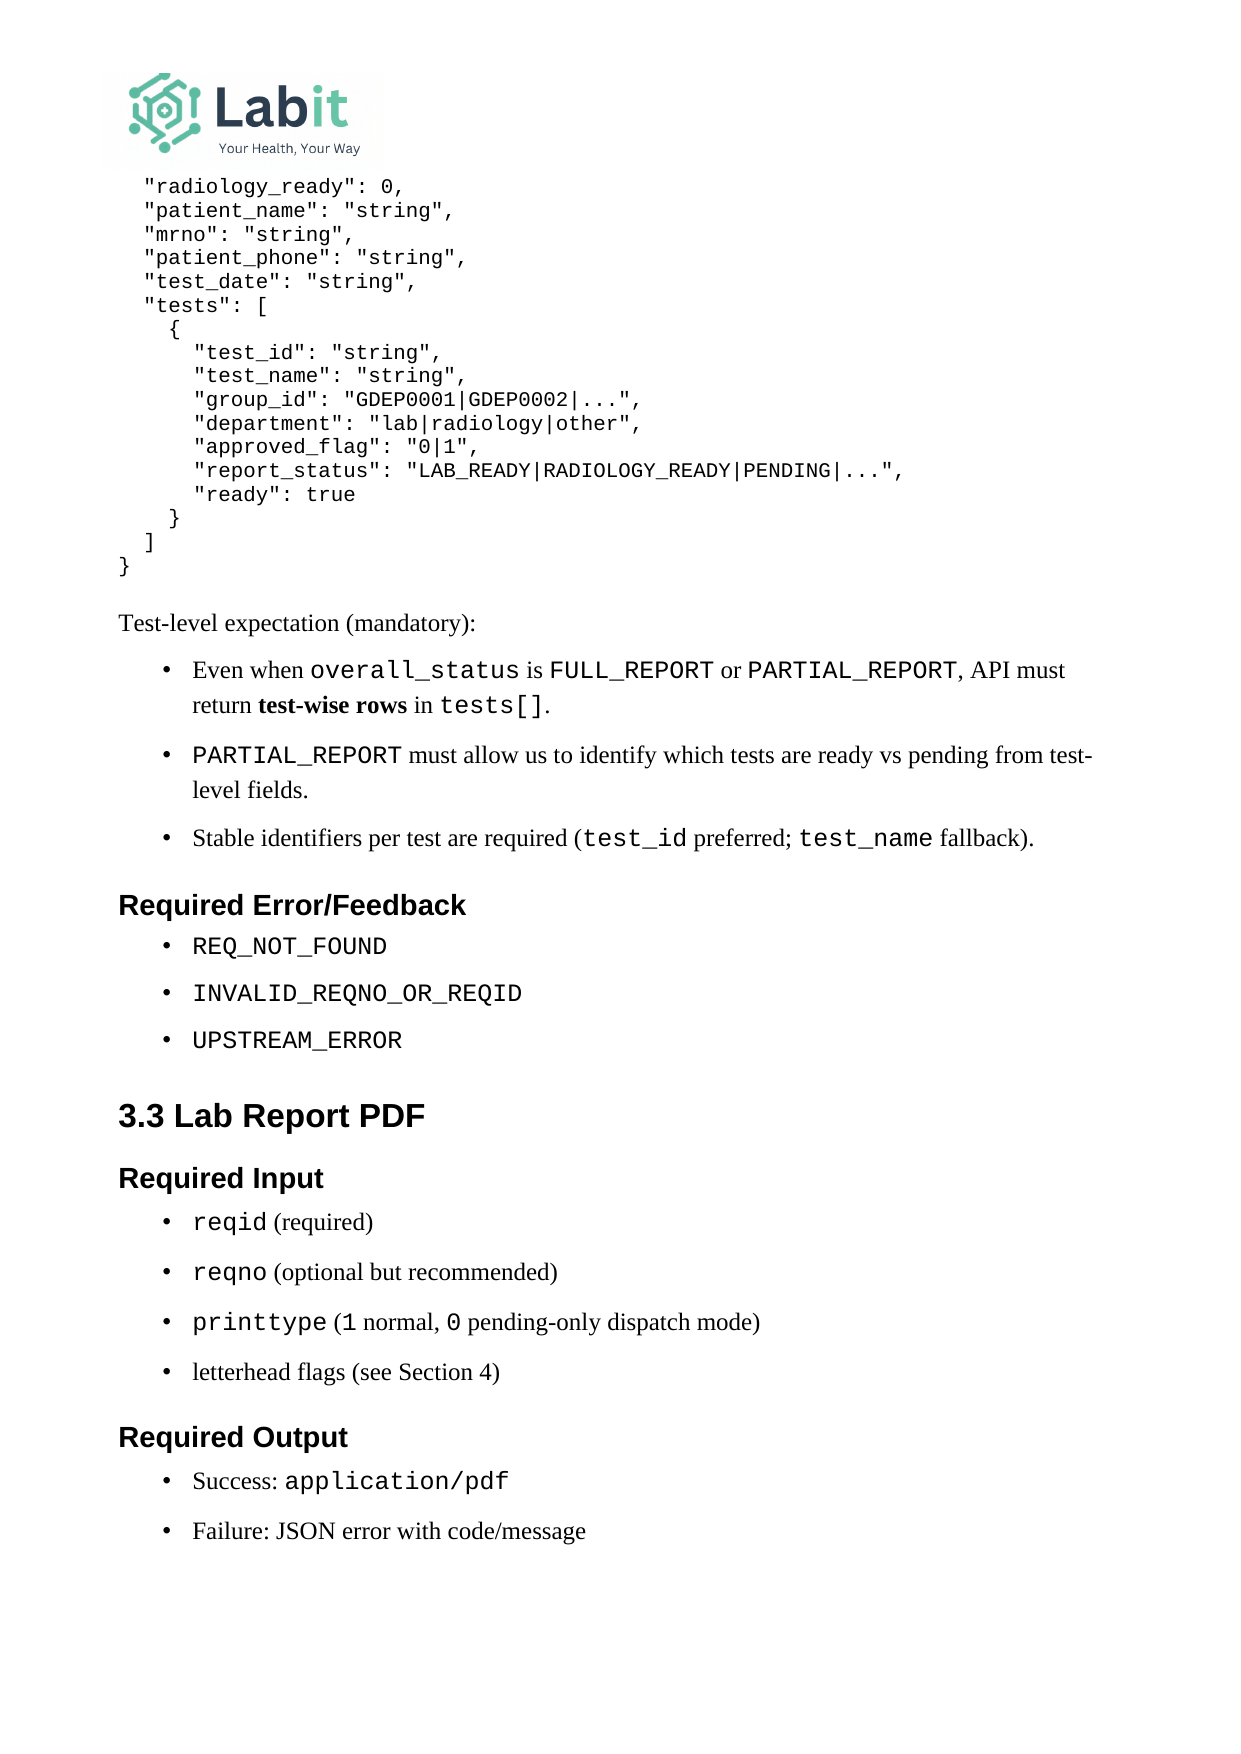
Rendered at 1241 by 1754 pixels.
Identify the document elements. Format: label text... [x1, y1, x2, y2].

picture [100, 73, 386, 170]
list letterhead flags (see Section 4) [162, 1357, 1122, 1386]
list Even when overall_status is FULL_REPORT or PARTIAL_REPORT, API must return test-wise rows in tests[]. [162, 655, 1122, 721]
list reqid (required) [162, 1207, 1122, 1238]
subtitle Required Input [118, 1161, 1122, 1195]
subtitle Required Error/Feedback [118, 888, 1122, 921]
text "radiology_ready": 0, "patient_name": "string", "mrno": "string", "patient_phone": "string", "test_date": "string", "tests": [ { "test_id": "string", "test_name": "string", "group_id": "GDEP0001|GDEP0002|...", "department": "lab|radiology|other", "approved_flag": "0|1", "report_status": "LAB_READY|RADIOLOGY_READY|PENDING|...", "ready": true } ] } [118, 176, 1122, 578]
list PARTIAL_REPORT must allow us to identify which tests are ready vs pending from test-level fields. [162, 741, 1122, 804]
list INVALID_REQNO_OR_REQID [162, 981, 1122, 1009]
subtitle 3.3 Lab Report PDF [118, 1096, 1122, 1134]
subtitle Required Output [118, 1420, 1122, 1453]
list Success: application/pdf [162, 1466, 1122, 1497]
list printtype (1 normal, 0 pending-only dispatch mode) [162, 1307, 1122, 1338]
list UPSTREAM_ERROR [162, 1028, 1122, 1056]
text Test-level expectation (mandatory): [118, 608, 1122, 637]
list reqno (optional but recommended) [162, 1257, 1122, 1288]
list Failure: JSON error with code/message [162, 1516, 1122, 1544]
list REQ_NOT_FOUND [162, 934, 1122, 962]
list Stable identifiers per test are required (test_id preferred; test_name fallback). [162, 823, 1122, 854]
